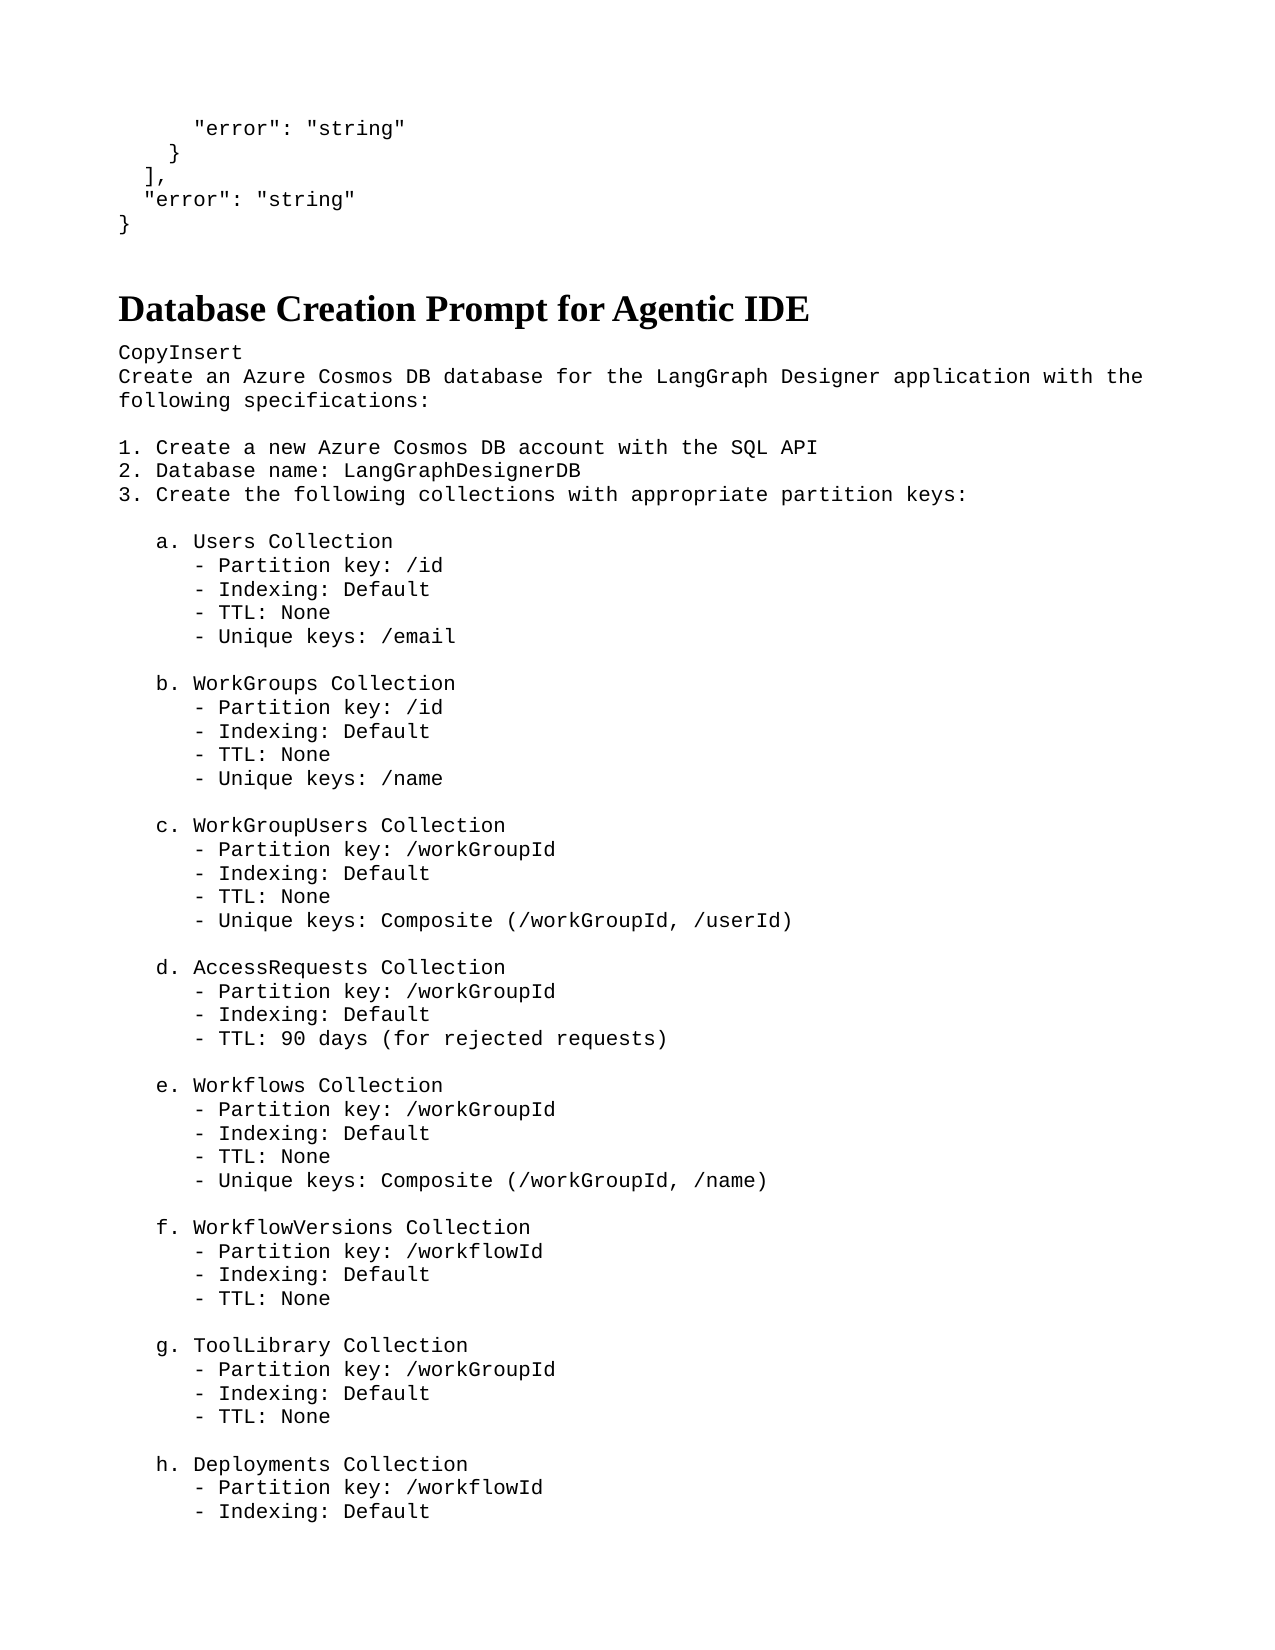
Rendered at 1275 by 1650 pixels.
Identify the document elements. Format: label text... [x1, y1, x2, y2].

text f. WorkflowVersions Collection [118, 1217, 1157, 1241]
subtitle Database Creation Prompt for Agentic IDE [118, 287, 1157, 330]
text - Indexing: Default [118, 1123, 1157, 1146]
text - TTL: None [118, 886, 1157, 910]
text - Unique keys: Composite (/workGroupId, /userId) [118, 910, 1157, 933]
text Create an Azure Cosmos DB database for the LangGraph Designer application with the following specifications: [118, 366, 1157, 413]
text } [118, 142, 1157, 165]
text - Partition key: /workGroupId [118, 981, 1157, 1004]
text } [118, 213, 1157, 236]
text c. WorkGroupUsers Collection [118, 815, 1157, 839]
text h. Deployments Collection [118, 1454, 1157, 1477]
text 3. Create the following collections with appropriate partition keys: [118, 484, 1157, 508]
text - Partition key: /workGroupId [118, 1359, 1157, 1383]
text - TTL: None [118, 602, 1157, 626]
text - Partition key: /id [118, 555, 1157, 579]
text - TTL: None [118, 744, 1157, 768]
text ], [118, 165, 1157, 189]
text d. AccessRequests Collection [118, 957, 1157, 981]
text - Partition key: /workGroupId [118, 839, 1157, 862]
text b. WorkGroups Collection [118, 673, 1157, 697]
text - Partition key: /id [118, 697, 1157, 721]
text a. Users Collection [118, 531, 1157, 555]
text CopyInsert [118, 342, 1157, 366]
text - Indexing: Default [118, 1383, 1157, 1406]
text - Unique keys: /email [118, 626, 1157, 650]
text - Indexing: Default [118, 721, 1157, 744]
text 1. Create a new Azure Cosmos DB account with the SQL API [118, 437, 1157, 461]
text - Partition key: /workflowId [118, 1241, 1157, 1264]
text - Indexing: Default [118, 1264, 1157, 1288]
text - Partition key: /workflowId [118, 1477, 1157, 1501]
text "error": "string" [118, 189, 1157, 213]
text - Indexing: Default [118, 1004, 1157, 1028]
text - Partition key: /workGroupId [118, 1099, 1157, 1123]
text - TTL: None [118, 1288, 1157, 1312]
text - Unique keys: Composite (/workGroupId, /name) [118, 1170, 1157, 1193]
text g. ToolLibrary Collection [118, 1335, 1157, 1359]
text "error": "string" [118, 118, 1157, 142]
text - Indexing: Default [118, 579, 1157, 602]
text e. Workflows Collection [118, 1075, 1157, 1099]
text - Unique keys: /name [118, 768, 1157, 792]
text - Indexing: Default [118, 862, 1157, 886]
text 2. Database name: LangGraphDesignerDB [118, 461, 1157, 484]
text - Indexing: Default [118, 1501, 1157, 1524]
text - TTL: 90 days (for rejected requests) [118, 1028, 1157, 1052]
text - TTL: None [118, 1146, 1157, 1170]
text - TTL: None [118, 1406, 1157, 1430]
